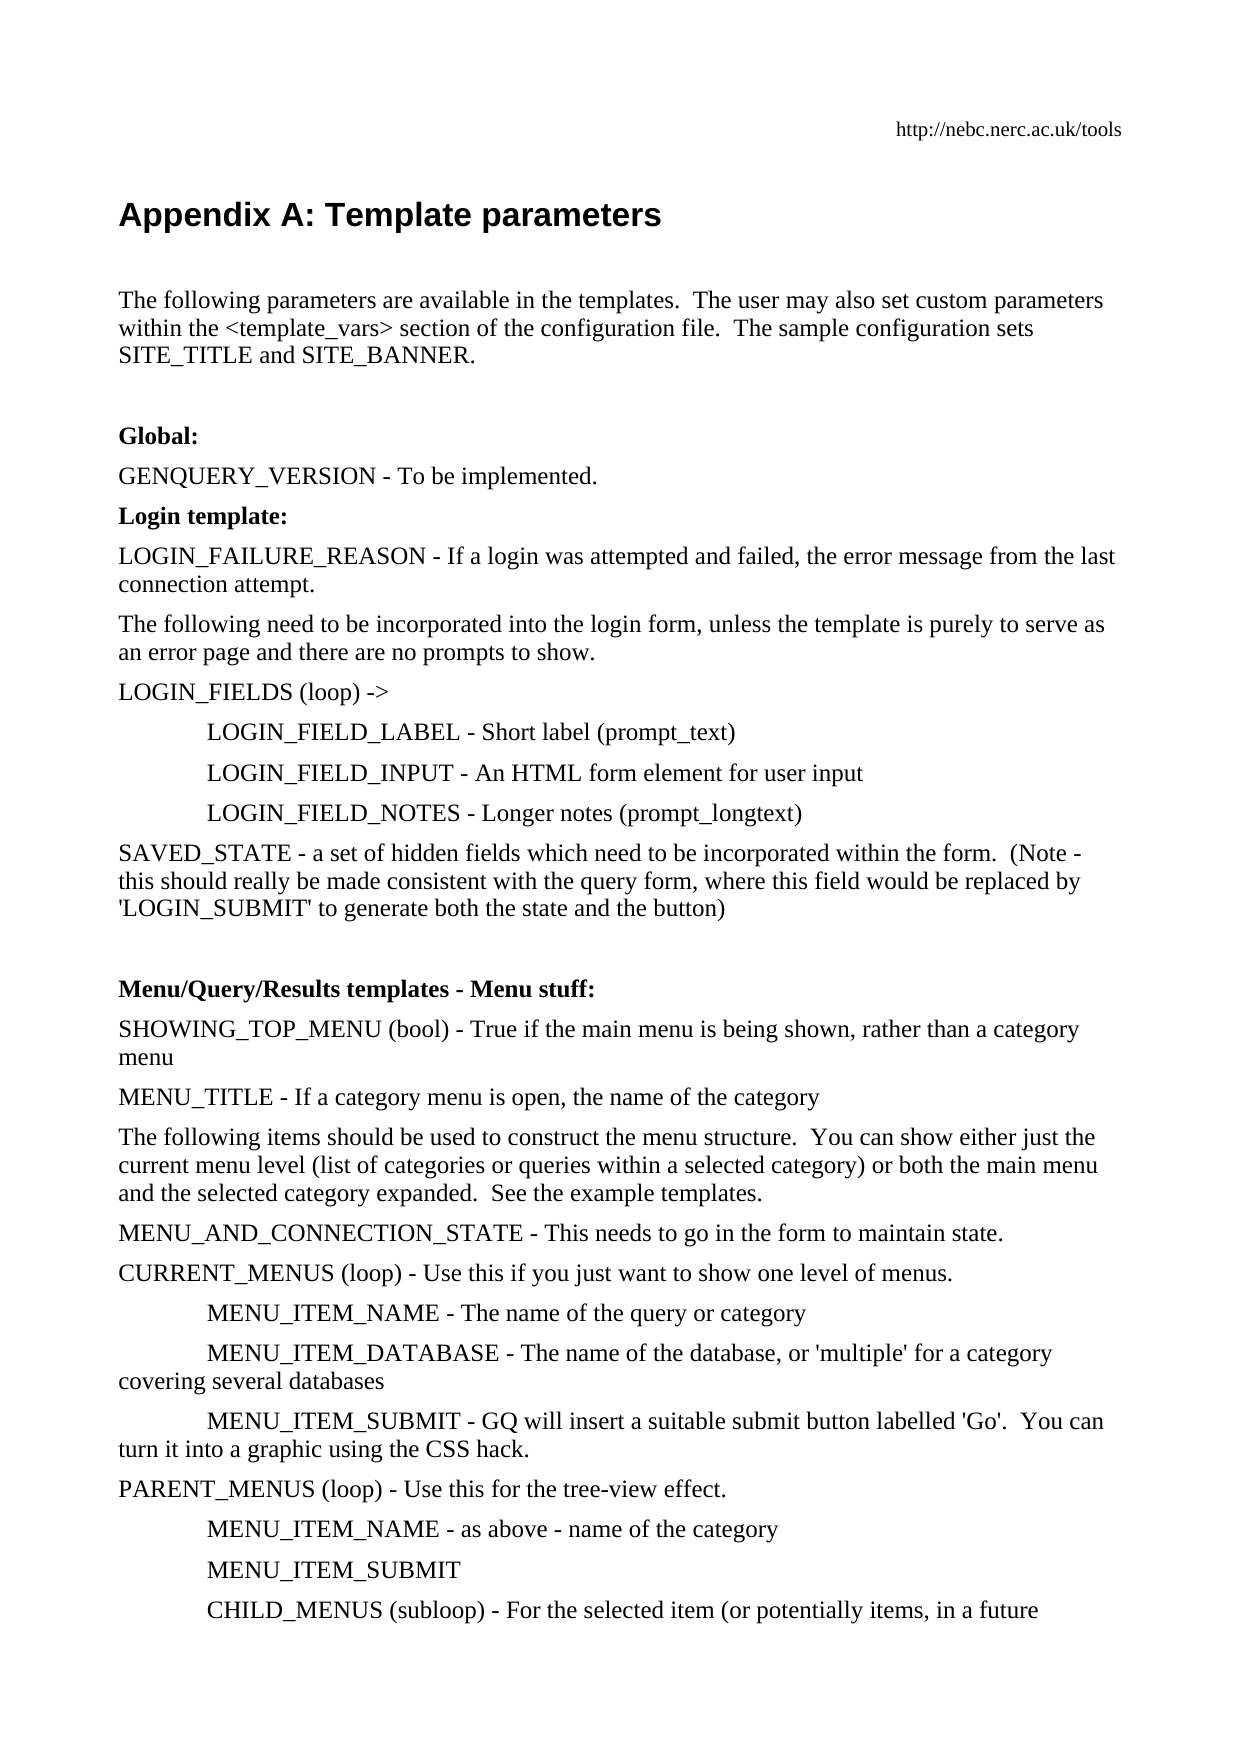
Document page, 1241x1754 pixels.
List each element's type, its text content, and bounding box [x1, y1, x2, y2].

text LOGIN_FIELD_LABEL - Short label (prompt_text) [118, 718, 1122, 746]
subtitle Appendix A: Template parameters [118, 196, 1122, 233]
text CURRENT_MENUS (loop) - Use this if you just want to show one level of menus. [118, 1259, 1122, 1287]
text Login template: [118, 502, 1122, 530]
text The following need to be incorporated into the login form, unless the template is purely to serve as an error page and there are no prompts to show. [118, 610, 1122, 666]
text PARENT_MENUS (loop) - Use this for the tree-view effect. [118, 1475, 1122, 1503]
text MENU_TITLE - If a category menu is open, the name of the category [118, 1083, 1122, 1111]
text LOGIN_FIELD_INPUT - An HTML form element for user input [118, 759, 1122, 786]
text LOGIN_FIELD_NOTES - Longer notes (prompt_longtext) [118, 799, 1122, 827]
text The following parameters are available in the templates. The user may also set custom parameters within the <template_vars> section of the configuration file. The sample configuration sets SITE_TITLE and SITE_BANNER. [118, 286, 1122, 369]
text CHILD_MENUS (subloop) - For the selected item (or potentially items, in a future [118, 1596, 1122, 1624]
text MENU_AND_CONNECTION_STATE - This needs to go in the form to maintain state. [118, 1219, 1122, 1247]
text GENQUERY_VERSION - To be implemented. [118, 462, 1122, 490]
text Global: [118, 422, 1122, 449]
text SHOWING_TOP_MENU (bool) - True if the main menu is being shown, rather than a category menu [118, 1015, 1122, 1071]
text MENU_ITEM_NAME - The name of the query or category [118, 1299, 1122, 1327]
text SAVED_STATE - a set of hidden fields which need to be incorporated within the form. (Note - this should really be made consistent with the query form, where this field would be replaced by 'LOGIN_SUBMIT' to generate both the state and the button) [118, 839, 1122, 922]
text The following items should be used to construct the menu structure. You can show either just the current menu level (list of categories or queries within a selected category) or both the main menu and the selected category expanded. See the example templates. [118, 1123, 1122, 1206]
text MENU_ITEM_SUBMIT [118, 1556, 1122, 1583]
text MENU_ITEM_NAME - as above - name of the category [118, 1516, 1122, 1543]
text MENU_ITEM_DATABASE - The name of the database, or 'multiple' for a category covering several databases [118, 1339, 1122, 1395]
text LOGIN_FIELDS (loop) -> [118, 678, 1122, 706]
text Menu/Query/Results templates - Menu stuff: [118, 975, 1122, 1003]
text MENU_ITEM_SUBMIT - GQ will insert a suitable submit button labelled 'Go'. You can turn it into a graphic using the CSS hack. [118, 1407, 1122, 1463]
text LOGIN_FAILURE_REASON - If a login was attempted and failed, the error message from the last connection attempt. [118, 542, 1122, 598]
